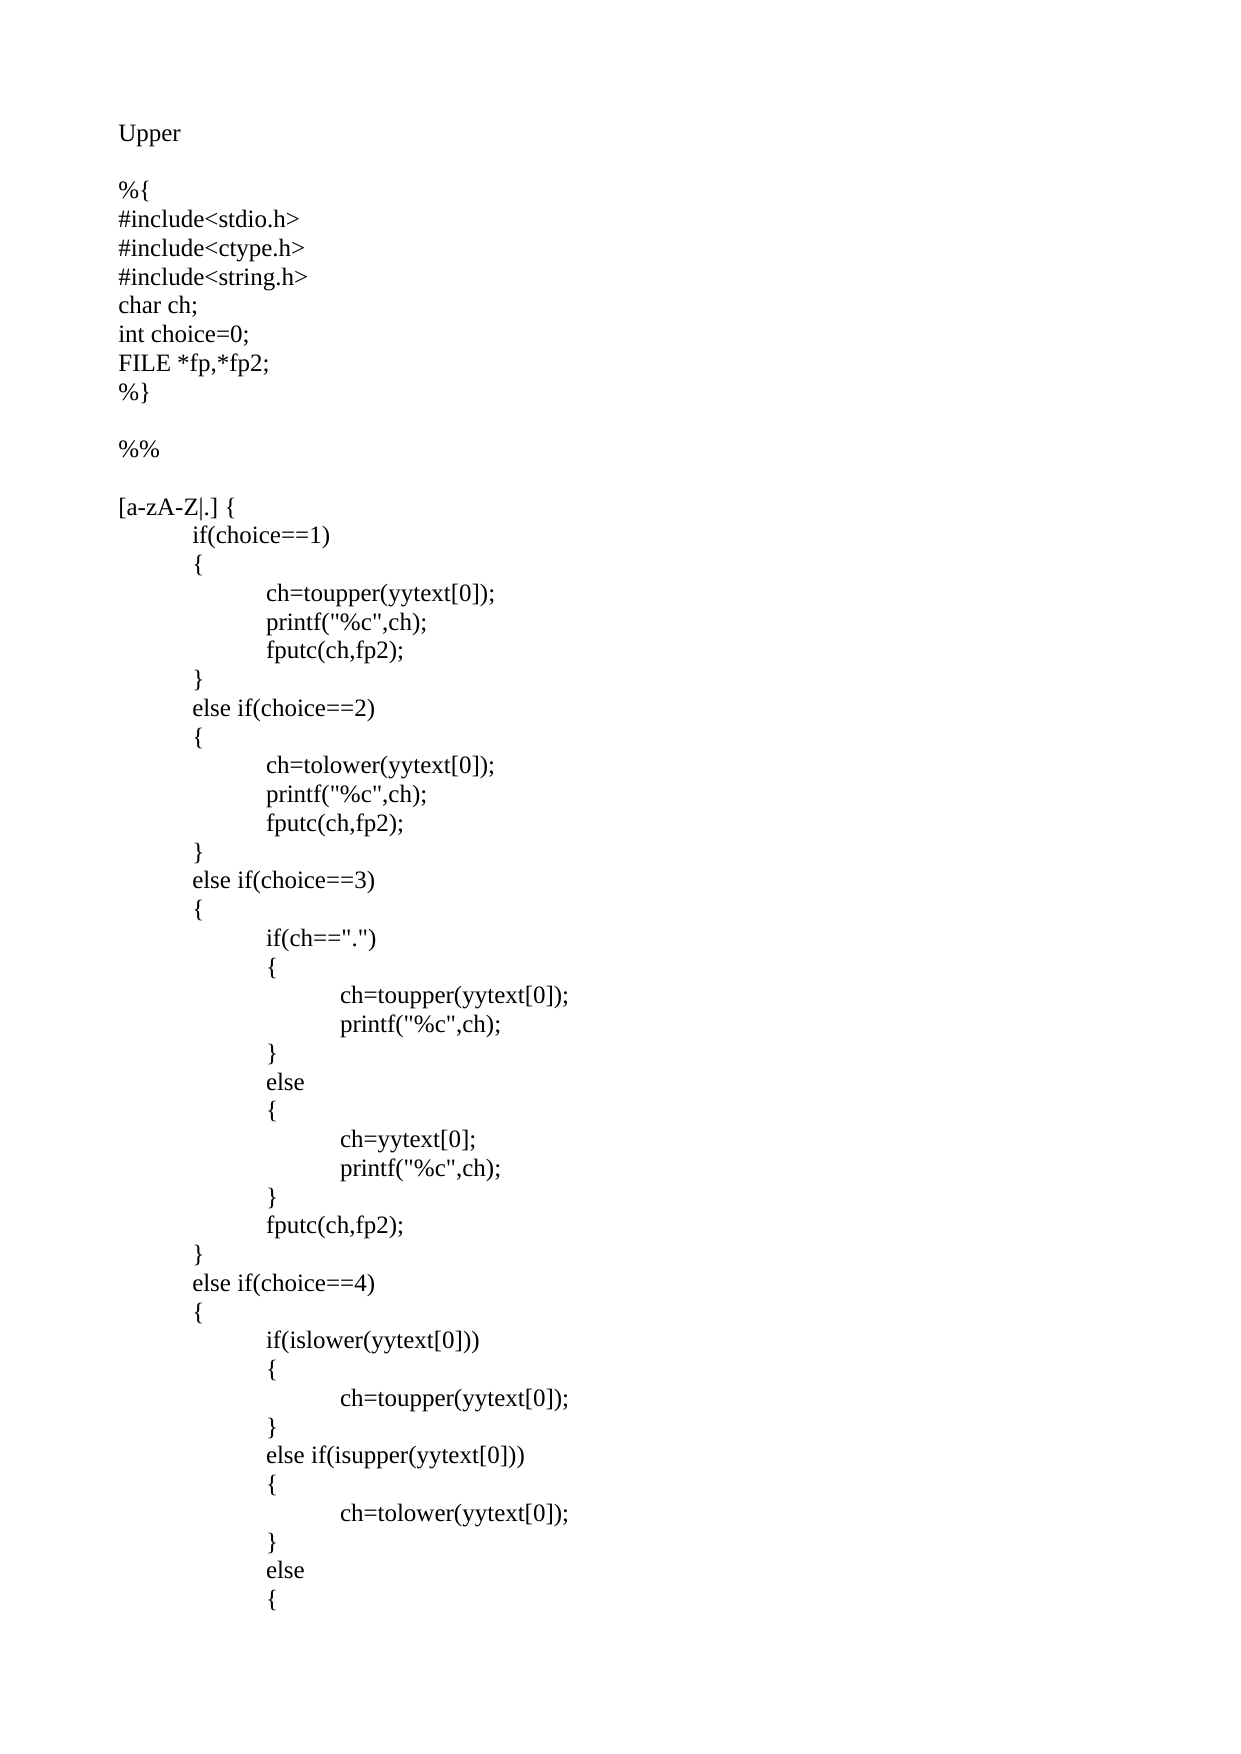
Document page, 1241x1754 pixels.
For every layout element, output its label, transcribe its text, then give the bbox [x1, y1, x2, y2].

text printf("%c",ch); [118, 1009, 1122, 1038]
text ch=yytext[0]; [118, 1124, 1122, 1153]
text [a-zA-Z|.] { [118, 492, 1122, 521]
text } [118, 1527, 1122, 1556]
text char ch; [118, 291, 1122, 319]
text %{ [118, 176, 1122, 204]
text { [118, 1096, 1122, 1124]
text ch=toupper(yytext[0]); [118, 1383, 1122, 1412]
text FILE *fp,*fp2; [118, 348, 1122, 377]
text { [118, 1469, 1122, 1498]
text fputc(ch,fp2); [118, 1211, 1122, 1239]
text fputc(ch,fp2); [118, 636, 1122, 664]
text { [118, 1584, 1122, 1613]
text Upper [118, 118, 1122, 147]
text ch=toupper(yytext[0]); [118, 578, 1122, 607]
text %% [118, 434, 1122, 463]
text else if(choice==4) [118, 1268, 1122, 1297]
text fputc(ch,fp2); [118, 808, 1122, 837]
text { [118, 952, 1122, 981]
text } [118, 1182, 1122, 1211]
text } [118, 1038, 1122, 1067]
text printf("%c",ch); [118, 1153, 1122, 1182]
text ch=tolower(yytext[0]); [118, 1498, 1122, 1527]
text printf("%c",ch); [118, 607, 1122, 636]
text { [118, 722, 1122, 751]
text else [118, 1067, 1122, 1096]
text else if(choice==2) [118, 693, 1122, 722]
text %} [118, 377, 1122, 406]
text if(ch==".") [118, 923, 1122, 952]
text #include<stdio.h> [118, 204, 1122, 233]
text ch=tolower(yytext[0]); [118, 751, 1122, 779]
text } [118, 1239, 1122, 1268]
text if(choice==1) [118, 521, 1122, 549]
text #include<ctype.h> [118, 233, 1122, 262]
text ch=toupper(yytext[0]); [118, 981, 1122, 1009]
text { [118, 894, 1122, 923]
text { [118, 549, 1122, 578]
text } [118, 1412, 1122, 1441]
text } [118, 837, 1122, 866]
text } [118, 664, 1122, 693]
text int choice=0; [118, 319, 1122, 348]
text { [118, 1297, 1122, 1326]
text { [118, 1354, 1122, 1383]
text #include<string.h> [118, 262, 1122, 291]
text else if(choice==3) [118, 866, 1122, 894]
text printf("%c",ch); [118, 779, 1122, 808]
text else if(isupper(yytext[0])) [118, 1441, 1122, 1469]
text if(islower(yytext[0])) [118, 1326, 1122, 1354]
text else [118, 1556, 1122, 1584]
